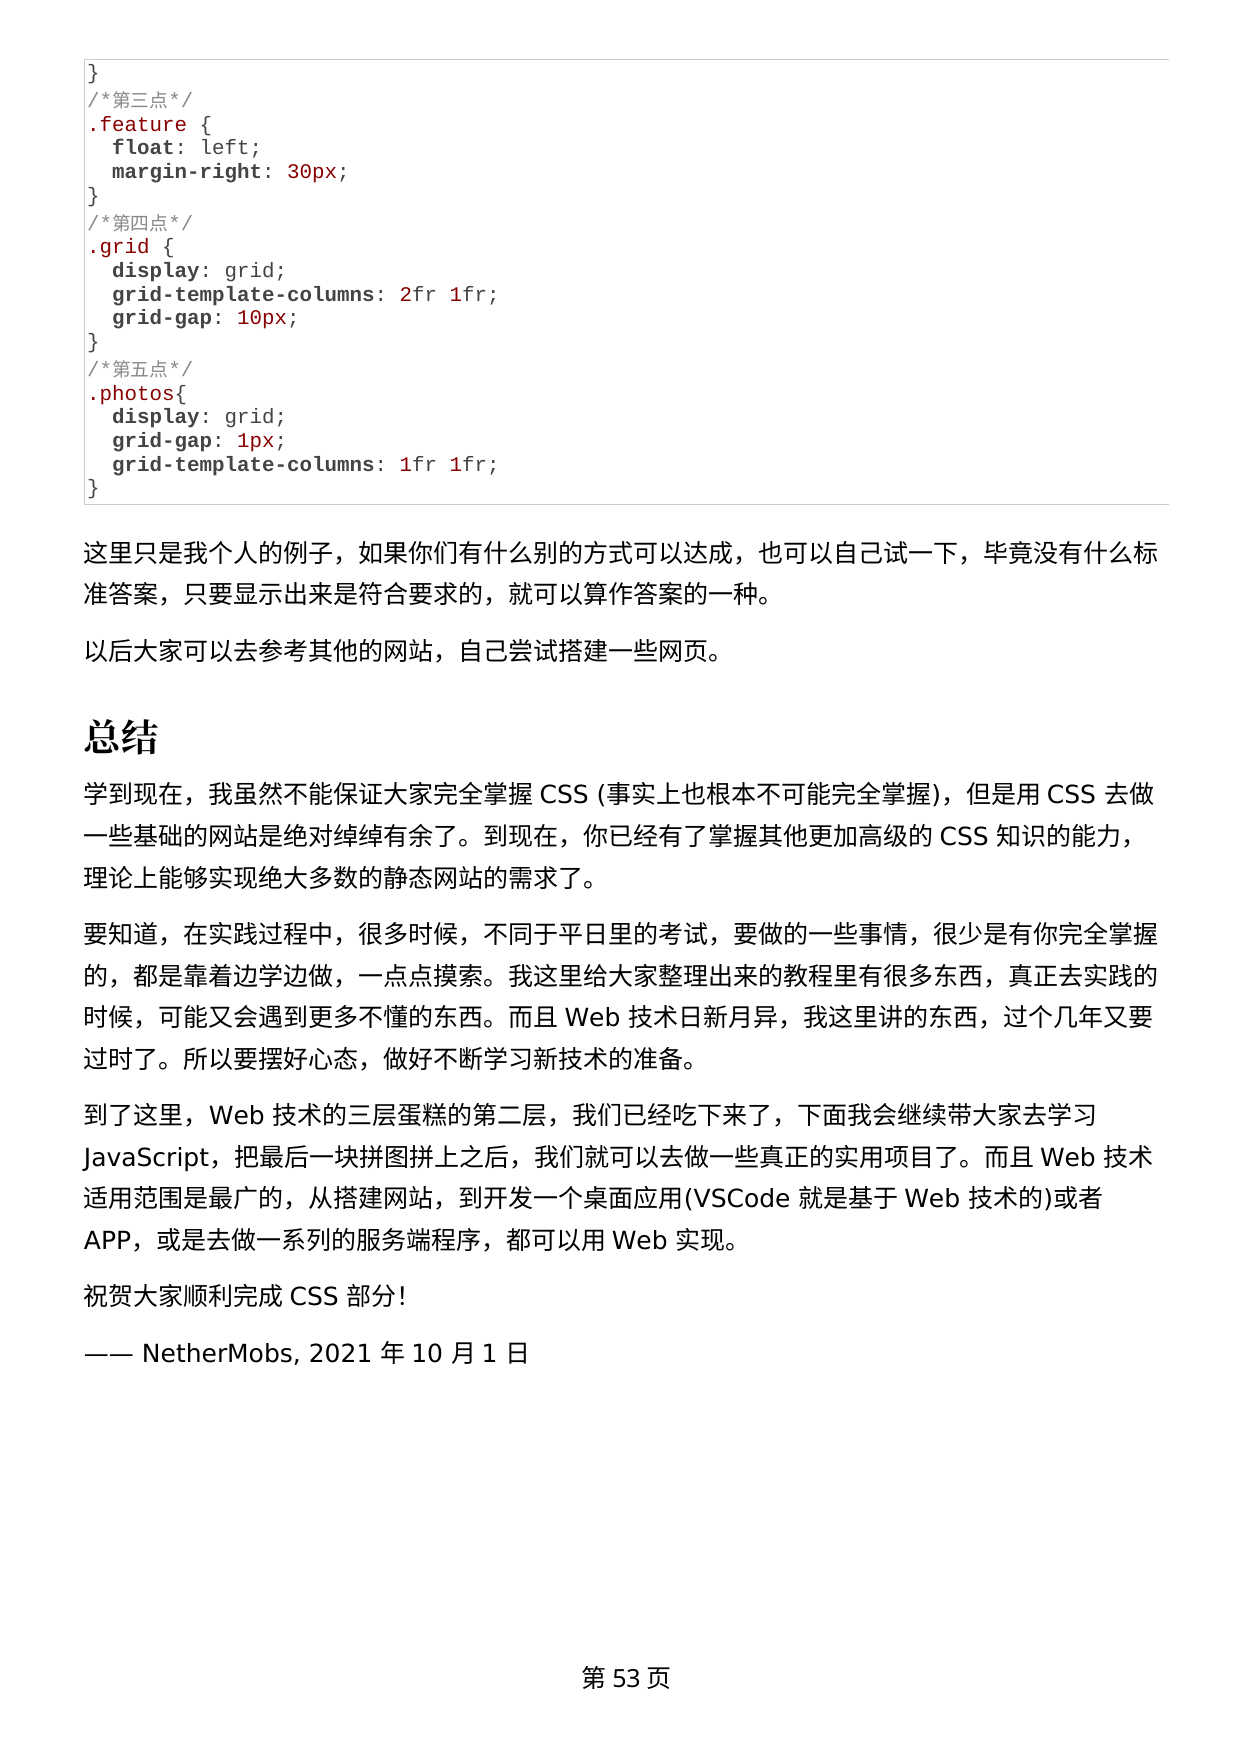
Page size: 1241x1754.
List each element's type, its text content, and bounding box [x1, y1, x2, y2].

text —— NetherMobs, 2021 年 10 月 1 日 [84, 1333, 1169, 1369]
text 学到现在，我虽然不能保证大家完全掌握 CSS (事实上也根本不可能完全掌握)，但是用 CSS 去做一些基础的网站是绝对绰绰有余了。到现在，你已经有了掌握其他更加高级的 CSS 知识的能力，理论上能够实现绝大多数的静态网站的需求了。 [84, 775, 1169, 894]
text display: grid; [85, 403, 1169, 427]
text .feature { [85, 111, 1169, 134]
text } [85, 474, 1169, 504]
text 要知道，在实践过程中，很多时候，不同于平日里的考试，要做的一些事情，很少是有你完全掌握的，都是靠着边学边做，一点点摸索。我这里给大家整理出来的教程里有很多东西，真正去实践的时候，可能又会遇到更多不懂的东西。而且 Web 技术日新月异，我这里讲的东西，过个几年又要过时了。所以要摆好心态，做好不断学习新技术的准备。 [84, 914, 1169, 1076]
text .photos{ [85, 379, 1169, 403]
text 到了这里，Web 技术的三层蛋糕的第二层，我们已经吃下来了，下面我会继续带大家去学习 JavaScript，把最后一块拼图拼上之后，我们就可以去做一些真正的实用项目了。而且 Web 技术适用范围是最广的，从搭建网站，到开发一个桌面应用(VSCode 就是基于 Web 技术的)或者 APP，或是去做一系列的服务端程序，都可以用 Web 实现。 [84, 1096, 1169, 1257]
text .grid { [85, 233, 1169, 257]
text grid-template-columns: 2fr 1fr; [85, 281, 1169, 304]
text /*第五点*/ [85, 352, 1169, 379]
text 这里只是我个人的例子，如果你们有什么别的方式可以达成，也可以自己试一下，毕竟没有什么标准答案，只要显示出来是符合要求的，就可以算作答案的一种。 [84, 533, 1169, 611]
text grid-template-columns: 1fr 1fr; [85, 451, 1169, 474]
text 祝贺大家顺利完成 CSS 部分！ [84, 1277, 1169, 1313]
text } [85, 328, 1169, 352]
text grid-gap: 10px; [85, 304, 1169, 328]
text 以后大家可以去参考其他的网站，自己尝试搭建一些网页。 [84, 631, 1169, 667]
text float: left; [85, 134, 1169, 158]
text grid-gap: 1px; [85, 427, 1169, 451]
subtitle 总结 [84, 708, 1169, 762]
text } [85, 182, 1169, 205]
text margin-right: 30px; [85, 158, 1169, 182]
text display: grid; [85, 257, 1169, 281]
text /*第三点*/ [85, 83, 1169, 111]
text } [85, 60, 1169, 83]
text /*第四点*/ [85, 205, 1169, 233]
